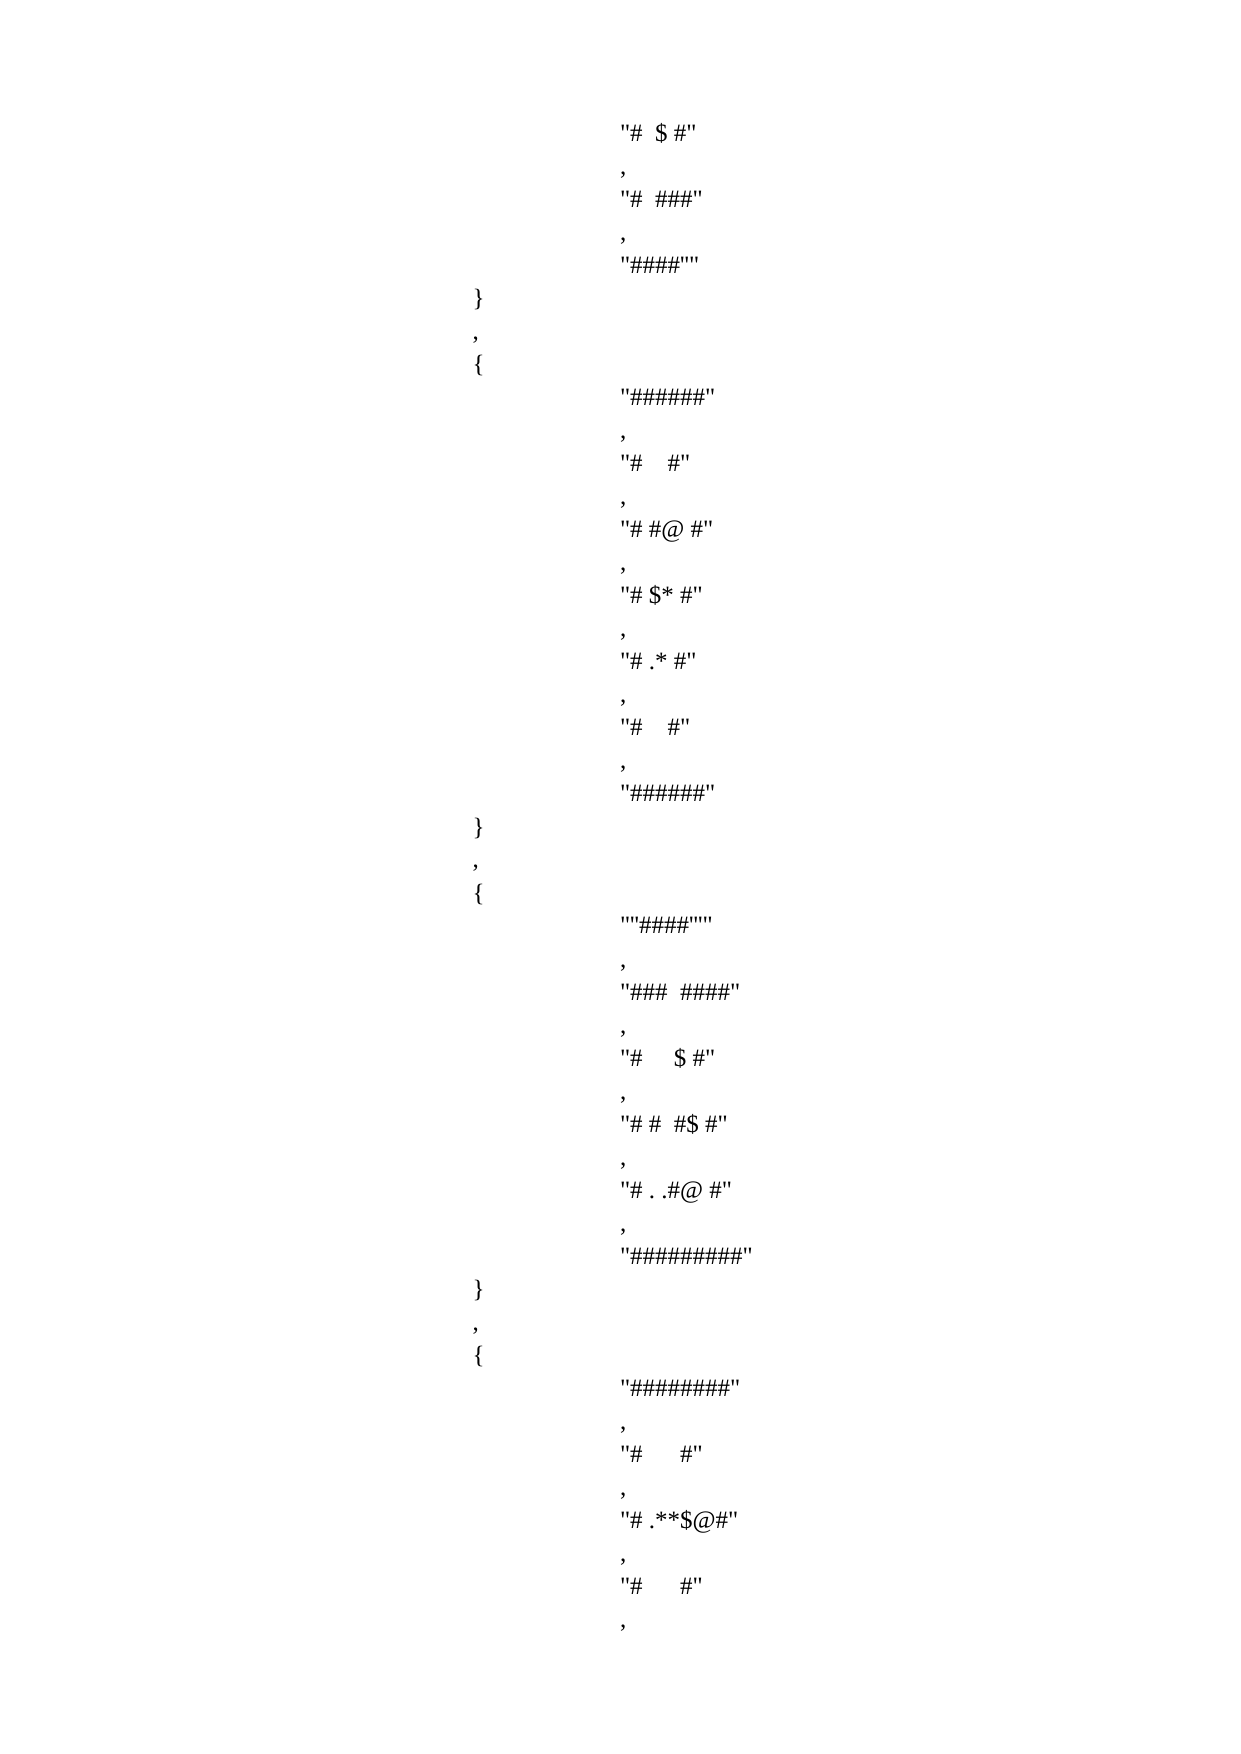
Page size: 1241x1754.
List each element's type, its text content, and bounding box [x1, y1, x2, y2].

text , [177, 481, 1152, 510]
text "# $ #" [177, 118, 1152, 147]
text , [177, 679, 1152, 708]
text } [177, 1274, 1152, 1303]
text { [177, 349, 1152, 378]
text } [177, 812, 1152, 840]
text { [177, 1340, 1152, 1369]
text "######" [177, 382, 1152, 411]
text "####''" [177, 250, 1152, 279]
text "# . .#@ #" [177, 1175, 1152, 1203]
text { [177, 878, 1152, 906]
text "# #@ #" [177, 514, 1152, 543]
text "# .* #" [177, 646, 1152, 675]
text , [177, 1538, 1152, 1567]
text , [177, 1472, 1152, 1501]
text "######" [177, 778, 1152, 807]
text } [177, 283, 1152, 312]
text "#########" [177, 1241, 1152, 1269]
text "# #" [177, 712, 1152, 741]
text , [177, 613, 1152, 642]
text , [177, 746, 1152, 774]
text , [177, 1604, 1152, 1633]
text "''####'''" [177, 911, 1152, 939]
text , [177, 844, 1152, 873]
text "### ####" [177, 977, 1152, 1005]
text , [177, 316, 1152, 345]
text , [177, 1208, 1152, 1237]
text , [177, 547, 1152, 576]
text "# #" [177, 1571, 1152, 1600]
text , [177, 415, 1152, 444]
text , [177, 1307, 1152, 1336]
text "# #" [177, 1439, 1152, 1468]
text "# $* #" [177, 580, 1152, 609]
text , [177, 151, 1152, 180]
text , [177, 1010, 1152, 1038]
text , [177, 944, 1152, 972]
text , [177, 1076, 1152, 1104]
text "# # #$ #" [177, 1109, 1152, 1137]
text "# $ #" [177, 1043, 1152, 1071]
text "# ###" [177, 184, 1152, 213]
text , [177, 1406, 1152, 1435]
text "# #" [177, 448, 1152, 477]
text , [177, 1142, 1152, 1171]
text , [177, 217, 1152, 246]
text "# .**$@#" [177, 1505, 1152, 1534]
text "########" [177, 1373, 1152, 1402]
